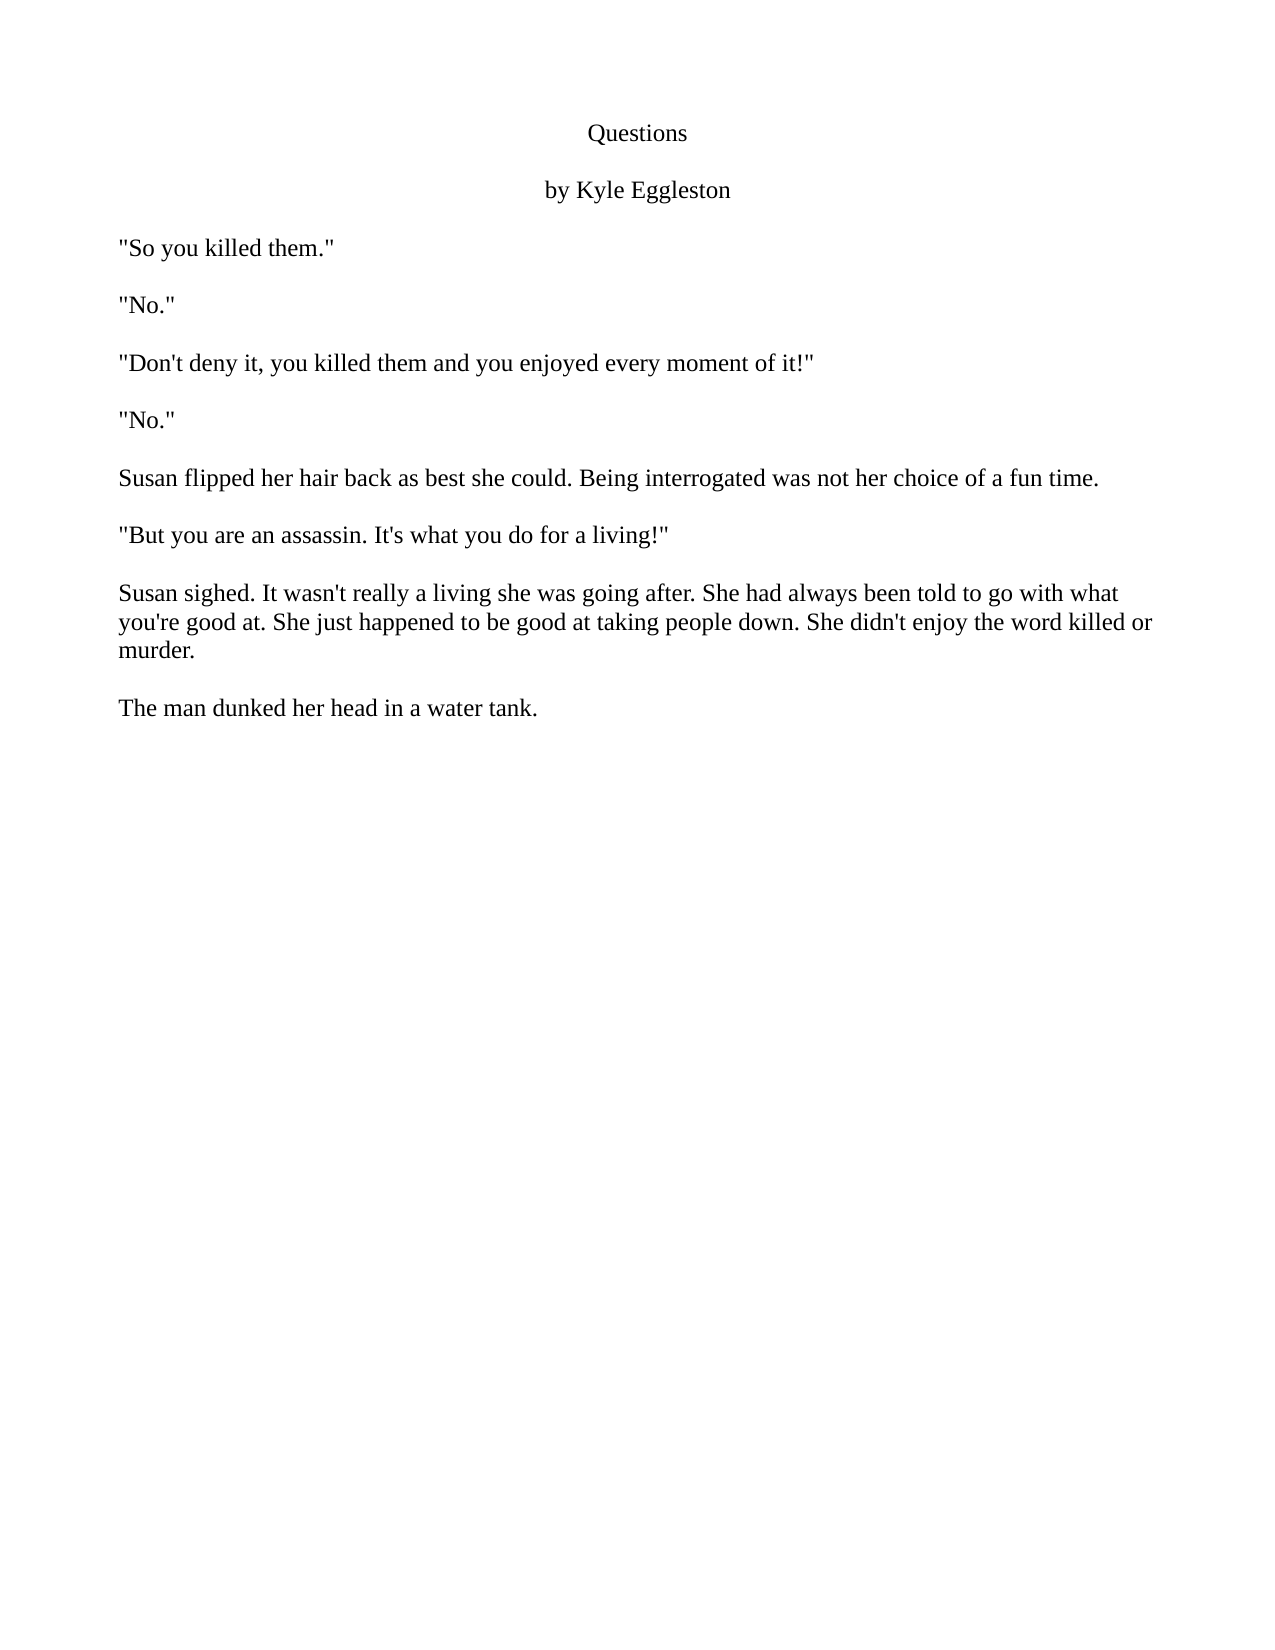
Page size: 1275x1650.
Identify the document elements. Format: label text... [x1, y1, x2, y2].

text Susan flipped her hair back as best she could. Being interrogated was not her choice of a fun time. [118, 463, 1157, 492]
text "Don't deny it, you killed them and you enjoyed every moment of it!" [118, 348, 1157, 377]
text "But you are an assassin. It's what you do for a living!" [118, 521, 1157, 549]
text Questions [118, 118, 1157, 147]
text "So you killed them." [118, 233, 1157, 262]
text "No." [118, 406, 1157, 434]
text The man dunked her head in a water tank. [118, 693, 1157, 722]
text "No." [118, 291, 1157, 319]
text by Kyle Eggleston [118, 176, 1157, 204]
text Susan sighed. It wasn't really a living she was going after. She had always been told to go with what you're good at. She just happened to be good at taking people down. She didn't enjoy the word killed or murder. [118, 578, 1157, 664]
